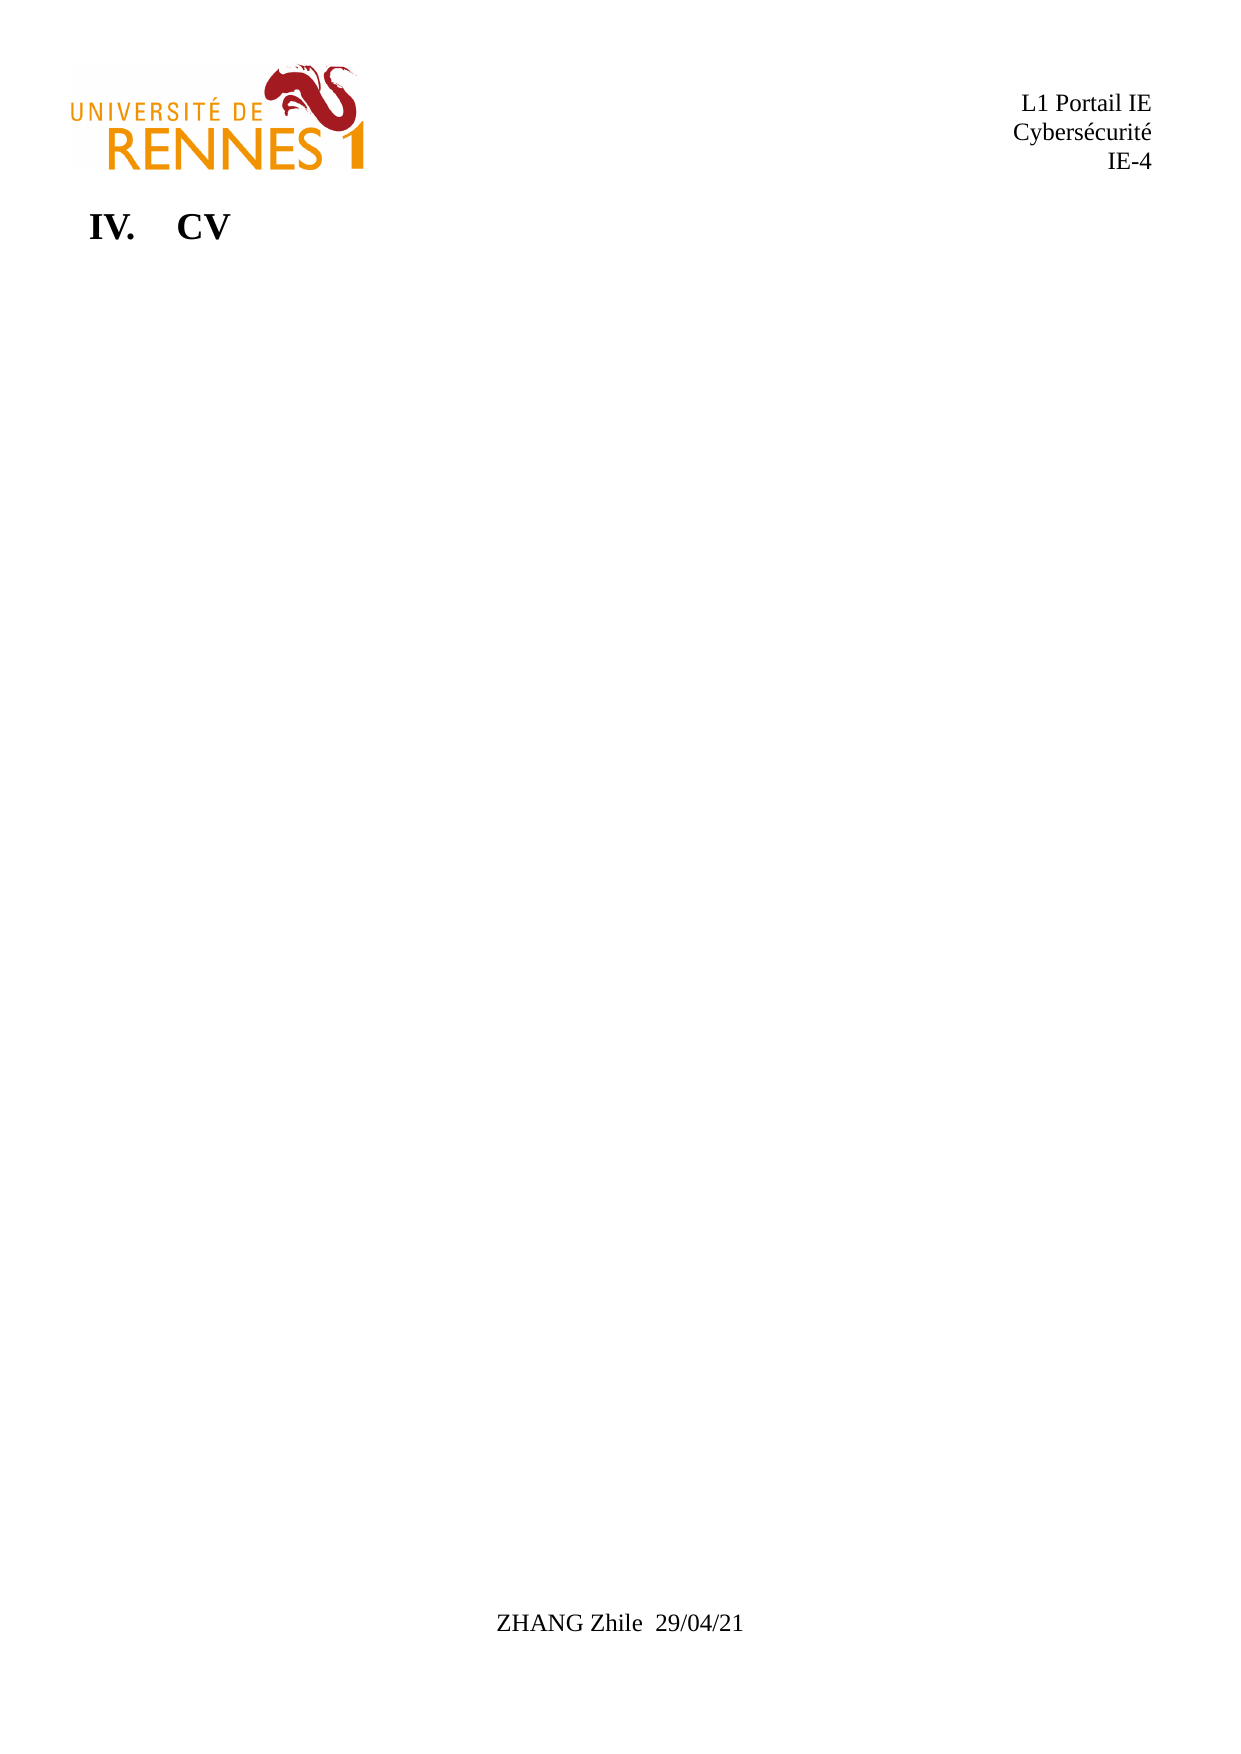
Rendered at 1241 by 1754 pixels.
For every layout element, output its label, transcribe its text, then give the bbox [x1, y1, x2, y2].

picture [71, 63, 364, 170]
subtitle CV [88, 204, 1152, 248]
